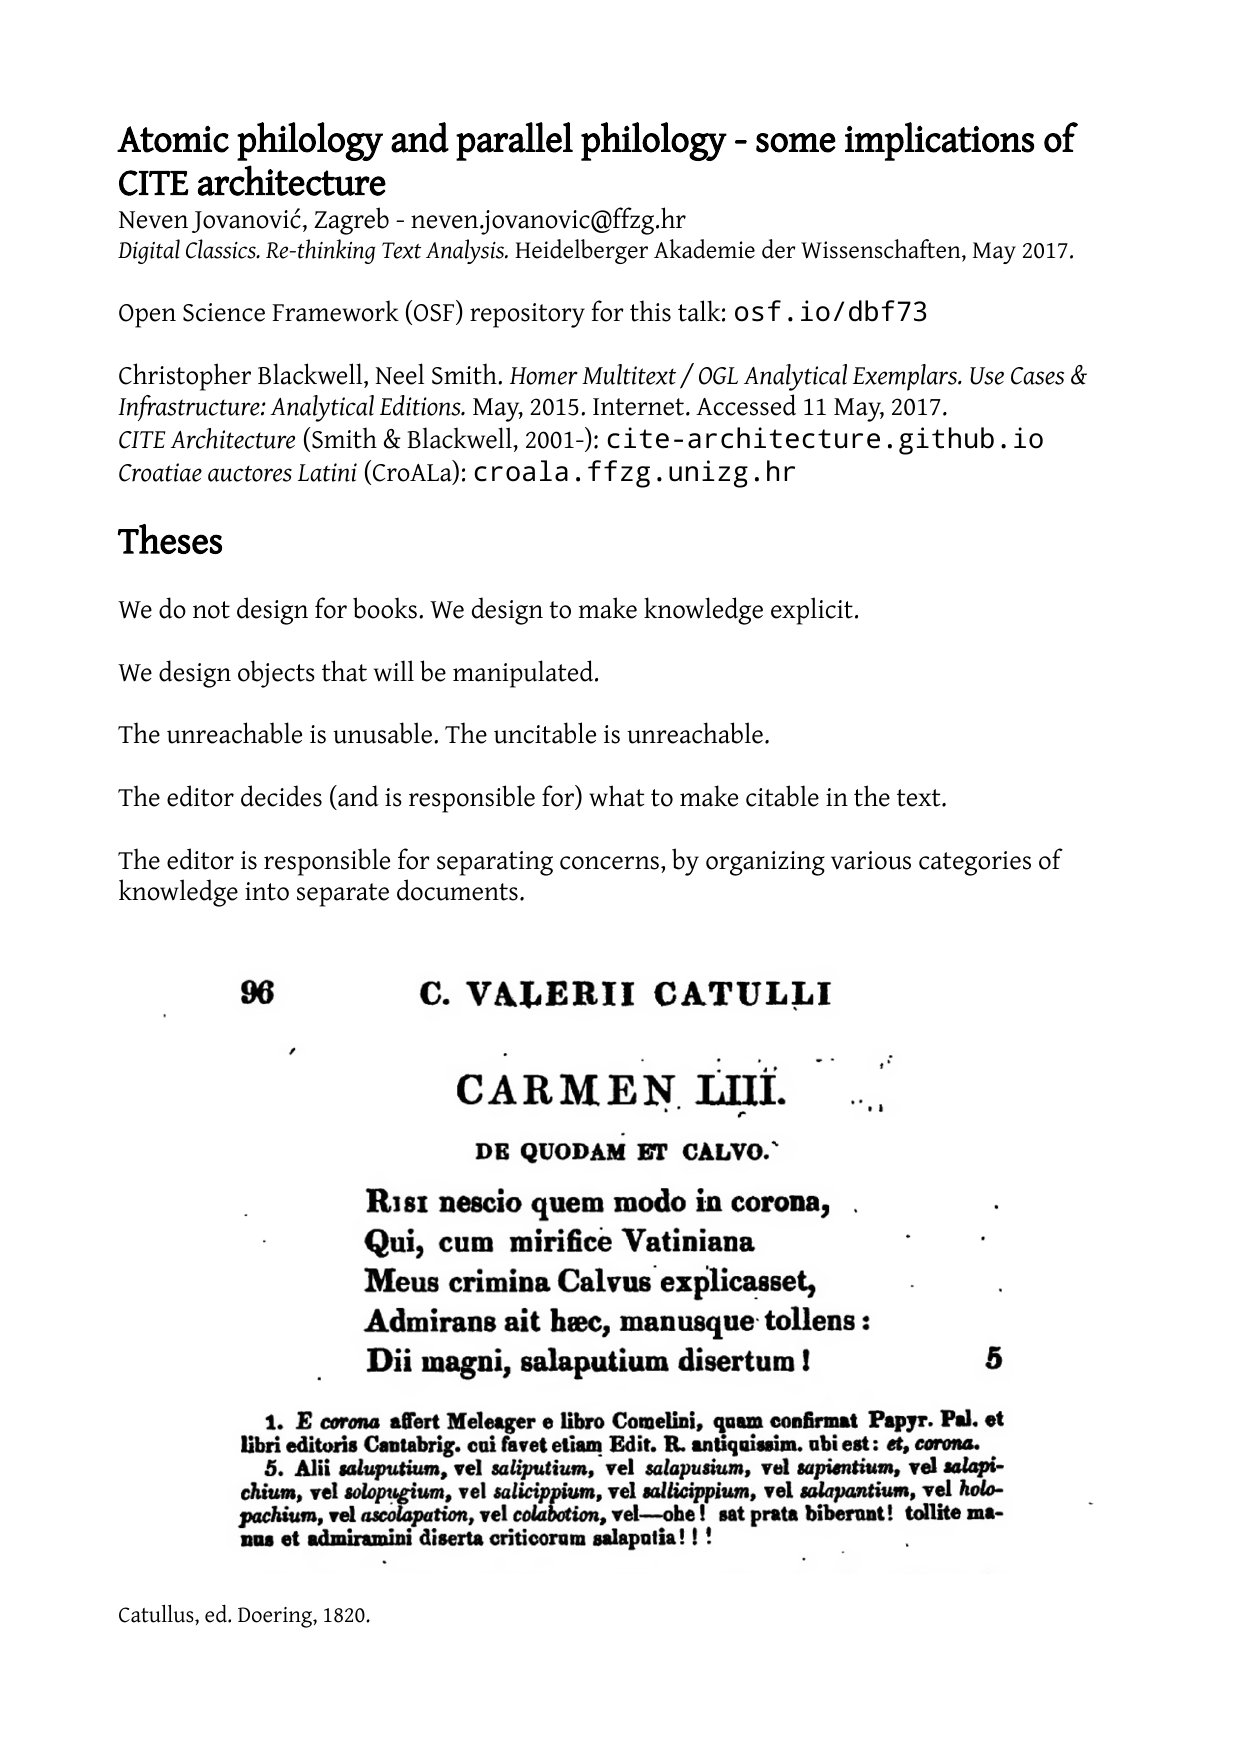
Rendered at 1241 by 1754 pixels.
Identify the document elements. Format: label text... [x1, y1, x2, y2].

text Theses [118, 520, 1122, 563]
text Neven Jovanović, Zagreb - neven.jovanovic@ffzg.hr [118, 205, 1122, 236]
text The editor is responsible for separating concerns, by organizing various categories of knowledge into separate documents. [118, 845, 1122, 908]
text Croatiae auctores Latini (CroALa): croala.ffzg.unizg.hr [118, 456, 1122, 488]
picture [118, 939, 1123, 1574]
text Digital Classics. Re-thinking Text Analysis. Heidelberger Akademie der Wissenschaften, May 2017. [118, 236, 1122, 265]
text We do not design for books. We design to make knowledge explicit. [118, 594, 1122, 626]
text CITE Architecture (Smith & Blackwell, 2001-): cite-architecture.github.io [118, 423, 1122, 456]
text The editor decides (and is responsible for) what to make citable in the text. [118, 783, 1122, 814]
text Open Science Framework (OSF) repository for this talk: osf.io/dbf73 [118, 297, 1122, 329]
text The unreachable is unusable. The uncitable is unreachable. [118, 720, 1122, 751]
text We design objects that will be manipulated. [118, 657, 1122, 689]
text Christopher Blackwell, Neel Smith. Homer Multitext / OGL Analytical Exemplars. Use Cases & Infrastructure: Analytical Editions. May, 2015. Internet. Accessed 11 May, 2017. [118, 361, 1122, 423]
text Atomic philology and parallel philology - some implications of CITE architecture [118, 118, 1122, 205]
text Catullus, ed. Doering, 1820. [118, 1602, 1122, 1629]
